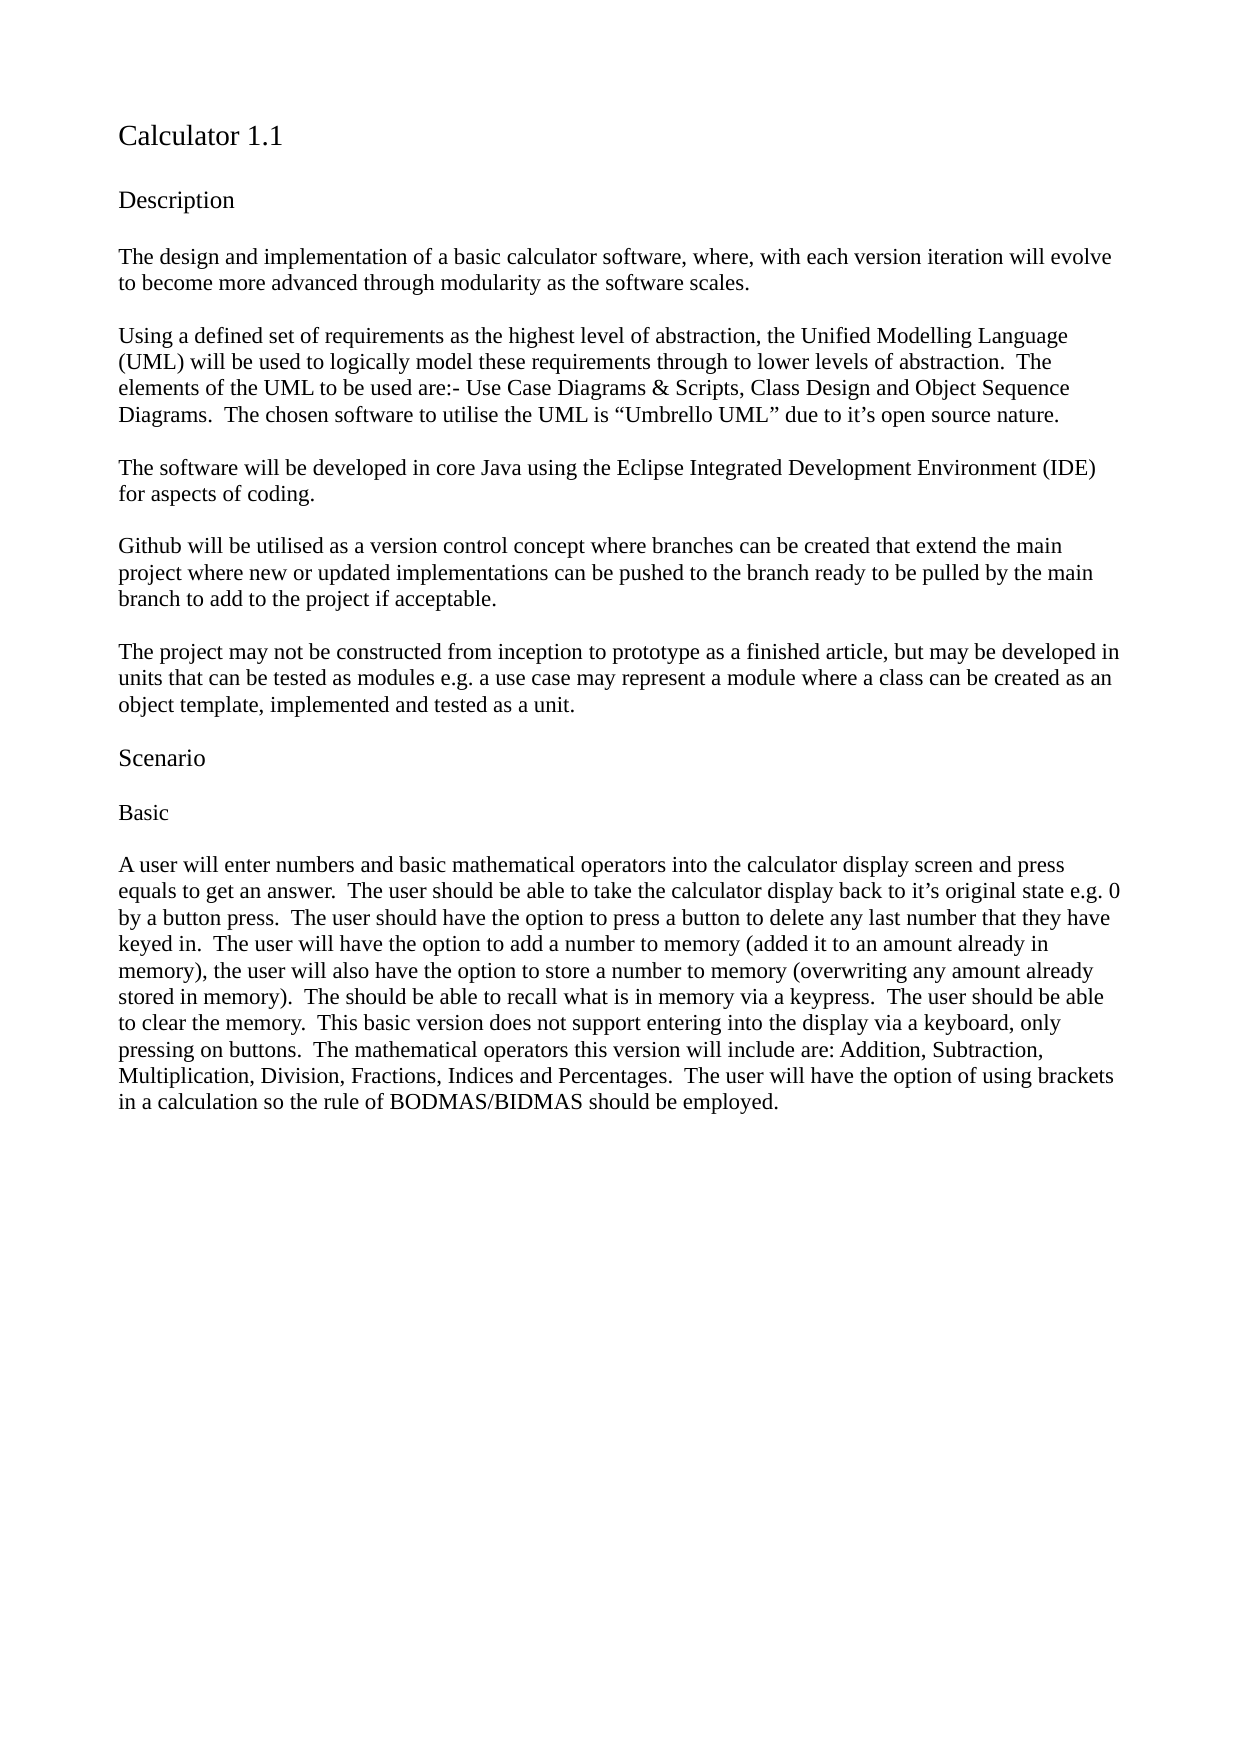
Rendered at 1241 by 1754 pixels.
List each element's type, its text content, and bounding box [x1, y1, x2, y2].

text The design and implementation of a basic calculator software, where, with each version iteration will evolve to become more advanced through modularity as the software scales. [118, 243, 1122, 295]
text A user will enter numbers and basic mathematical operators into the calculator display screen and press equals to get an answer. The user should be able to take the calculator display back to it’s original state e.g. 0 by a button press. The user should have the option to press a button to delete any last number that they have keyed in. The user will have the option to add a number to memory (added it to an amount already in memory), the user will also have the option to store a number to memory (overwriting any amount already stored in memory). The should be able to recall what is in memory via a keypress. The user should be able to clear the memory. This basic version does not support entering into the display via a keyboard, only pressing on buttons. The mathematical operators this version will include are: Addition, Subtraction, Multiplication, Division, Fractions, Indices and Percentages. The user will have the option of using brackets in a calculation so the rule of BODMAS/BIDMAS should be employed. [118, 851, 1122, 1115]
text Description [118, 185, 1122, 214]
text Basic [118, 798, 1122, 825]
text The software will be developed in core Java using the Eclipse Integrated Development Environment (IDE) for aspects of coding. [118, 453, 1122, 506]
text Using a defined set of requirements as the highest level of abstraction, the Unified Modelling Language (UML) will be used to logically model these requirements through to lower levels of abstraction. The elements of the UML to be used are:- Use Case Diagrams & Scripts, Class Design and Object Sequence Diagrams. The chosen software to utilise the UML is “Umbrello UML” due to it’s open source nature. [118, 322, 1122, 427]
text Github will be utilised as a version control concept where branches can be created that extend the main project where new or updated implementations can be pushed to the branch ready to be pulled by the main branch to add to the project if acceptable. [118, 533, 1122, 612]
text Calculator 1.1 [118, 118, 1122, 152]
text The project may not be constructed from inception to prototype as a finished article, but may be developed in units that can be tested as modules e.g. a use case may represent a module where a class can be created as an object template, implemented and tested as a unit. [118, 638, 1122, 717]
text Scenario [118, 743, 1122, 772]
